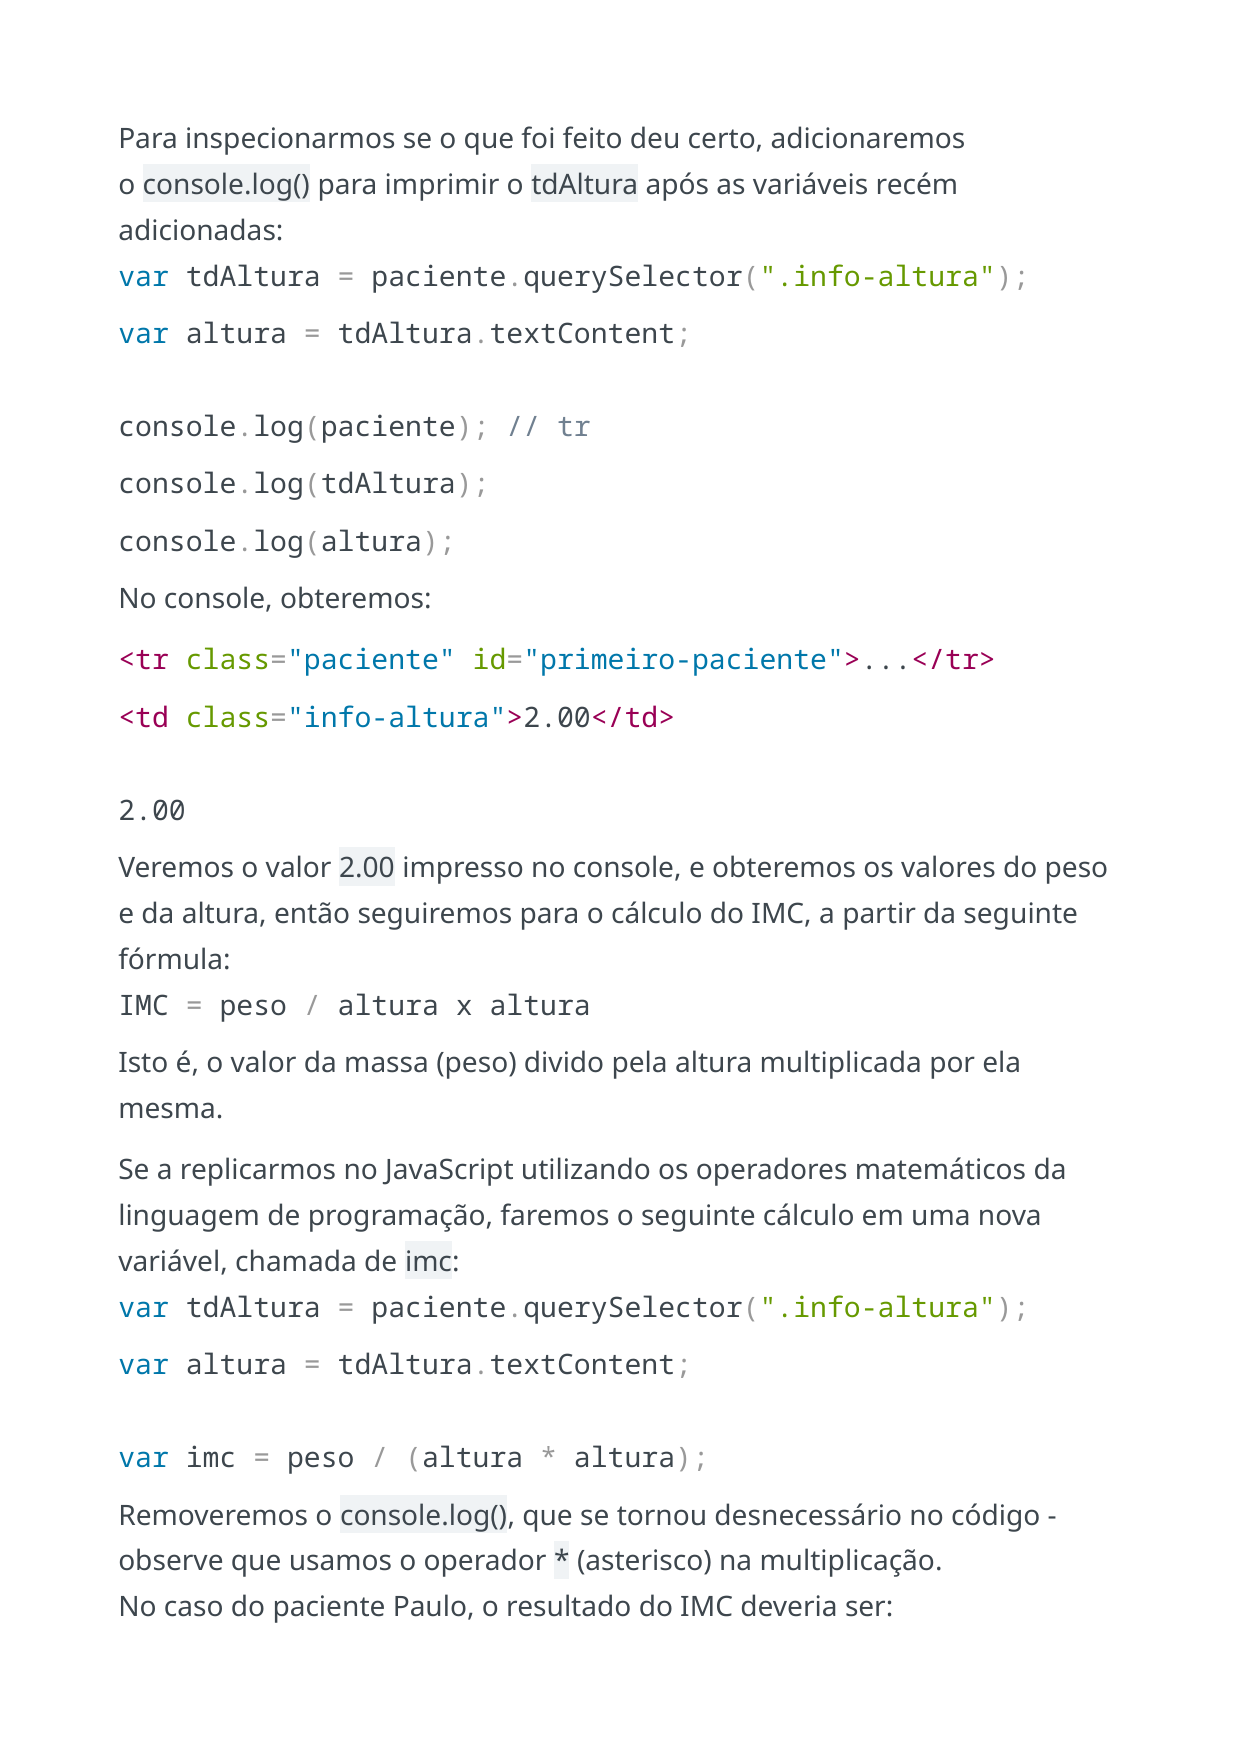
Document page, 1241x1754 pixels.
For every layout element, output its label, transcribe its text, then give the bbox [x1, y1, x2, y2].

text console.log(altura); [118, 521, 1122, 560]
text <tr class="paciente" id="primeiro-paciente">...</tr> [118, 639, 1122, 678]
text var tdAltura = paciente.querySelector(".info-altura"); [118, 1287, 1122, 1325]
text Para inspecionarmos se o que foi feito deu certo, adicionaremos o console.log() para imprimir o tdAltura após as variáveis recém adicionadas: [118, 118, 1122, 248]
text Isto é, o valor da massa (peso) divido pela altura multiplicada por ela mesma. [118, 1043, 1122, 1127]
text console.log(paciente); // tr [118, 406, 1122, 445]
text Se a replicarmos no JavaScript utilizando os operadores matemáticos da linguagem de programação, faremos o seguinte cálculo em uma nova variável, chamada de imc: [118, 1149, 1122, 1279]
text IMC = peso / altura x altura [118, 985, 1122, 1023]
text Veremos o valor 2.00 impresso no console, e obteremos os valores do peso e da altura, então seguiremos para o cálculo do IMC, a partir da seguinte fórmula: [118, 847, 1122, 977]
text Removeremos o console.log(), que se tornou desnecessário no código - observe que usamos o operador * (asterisco) na multiplicação. [118, 1495, 1122, 1579]
text No console, obteremos: [118, 579, 1122, 617]
text var tdAltura = paciente.querySelector(".info-altura"); [118, 256, 1122, 294]
text var altura = tdAltura.textContent; [118, 313, 1122, 352]
text No caso do paciente Paulo, o resultado do IMC deveria ser: [118, 1587, 1122, 1625]
text var imc = peso / (altura * altura); [118, 1437, 1122, 1476]
text <td class="info-altura">2.00</td> [118, 697, 1122, 735]
text var altura = tdAltura.textContent; [118, 1344, 1122, 1383]
text 2.00 [118, 790, 1122, 828]
text console.log(tdAltura); [118, 464, 1122, 502]
